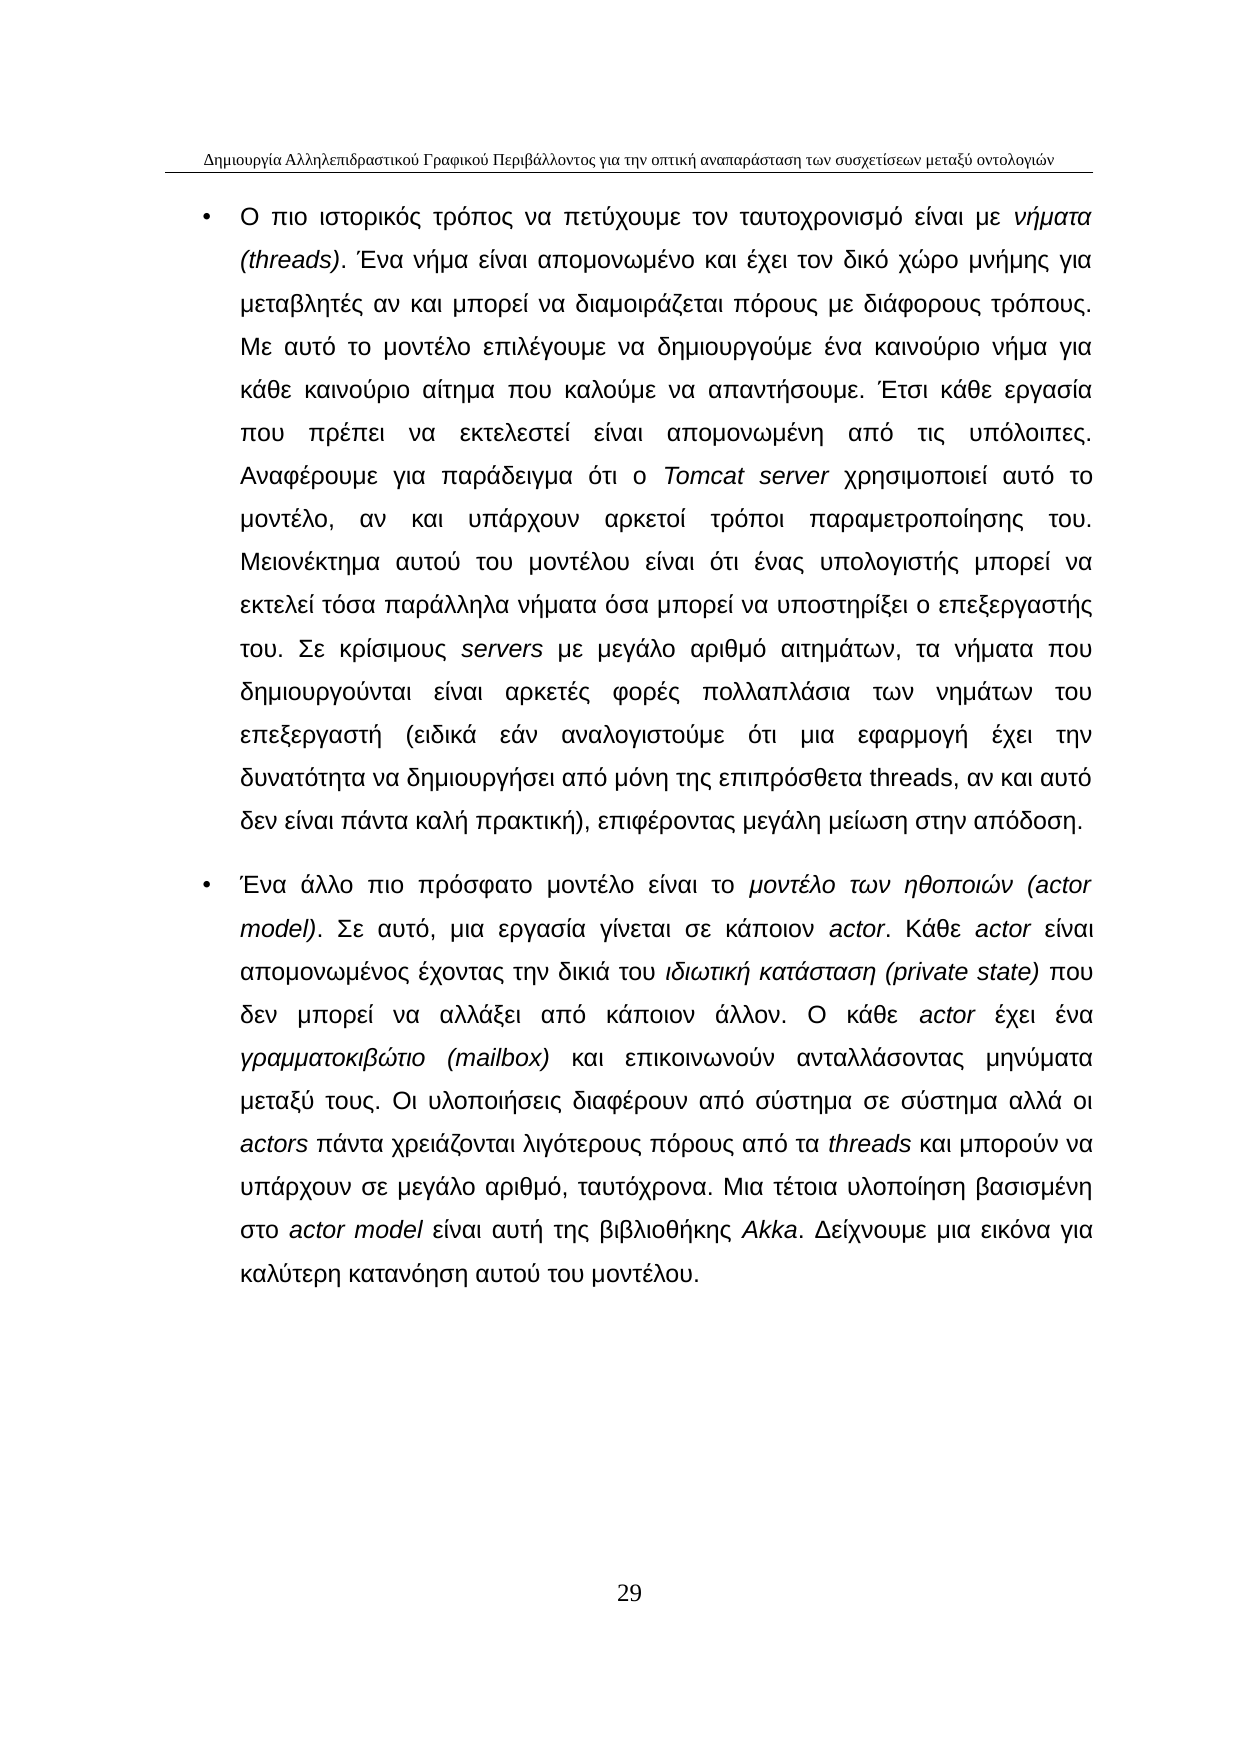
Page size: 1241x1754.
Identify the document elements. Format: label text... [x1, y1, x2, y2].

list Ο πιο ιστορικός τρόπος να πετύχουμε τον ταυτοχρονισμό είναι με νήματα (threads). Ένα νήμα είναι απομονωμένο και έχει τον δικό χώρο μνήμης για μεταβλητές αν και μπορεί να διαμοιράζεται πόρους με διάφορους τρόπους. Με αυτό το μοντέλο επιλέγουμε να δημιουργούμε ένα καινούριο νήμα για κάθε καινούριο αίτημα που καλούμε να απαντήσουμε. Έτσι κάθε εργασία που πρέπει να εκτελεστεί είναι απομονωμένη από τις υπόλοιπες. Αναφέρουμε για παράδειγμα ότι ο Tomcat server χρησιμοποιεί αυτό το μοντέλο, αν και υπάρχουν αρκετοί τρόποι παραμετροποίησης του. Μειονέκτημα αυτού του μοντέλου είναι ότι ένας υπολογιστής μπορεί να εκτελεί τόσα παράλληλα νήματα όσα μπορεί να υποστηρίξει ο επεξεργαστής του. Σε κρίσιμους servers με μεγάλο αριθμό αιτημάτων, τα νήματα που δημιουργούνται είναι αρκετές φορές πολλαπλάσια των νημάτων του επεξεργαστή (ειδικά εάν αναλογιστούμε ότι μια εφαρμογή έχει την δυνατότητα να δημιουργήσει από μόνη της επιπρόσθετα threads, αν και αυτό δεν είναι πάντα καλή πρακτική), επιφέροντας μεγάλη μείωση στην απόδοση. [202, 202, 1093, 835]
list Ένα άλλο πιο πρόσφατο μοντέλο είναι το μοντέλο των ηθοποιών (actor model). Σε αυτό, μια εργασία γίνεται σε κάποιον actor. Κάθε actor είναι απομονωμένος έχοντας την δικιά του ιδιωτική κατάσταση (private state) που δεν μπορεί να αλλάξει από κάποιον άλλον. Ο κάθε actor έχει ένα γραμματοκιβώτιο (mailbox) και επικοινωνούν ανταλλάσοντας μηνύματα μεταξύ τους. Οι υλοποιήσεις διαφέρουν από σύστημα σε σύστημα αλλά οι actors πάντα χρειάζονται λιγότερους πόρους από τα threads και μπορούν να υπάρχουν σε μεγάλο αριθμό, ταυτόχρονα. Μια τέτοια υλοποίηση βασισμένη στο actor model είναι αυτή της βιβλιοθήκης Akka. Δείχνουμε μια εικόνα για καλύτερη κατανόηση αυτού του μοντέλου. [202, 870, 1093, 1287]
